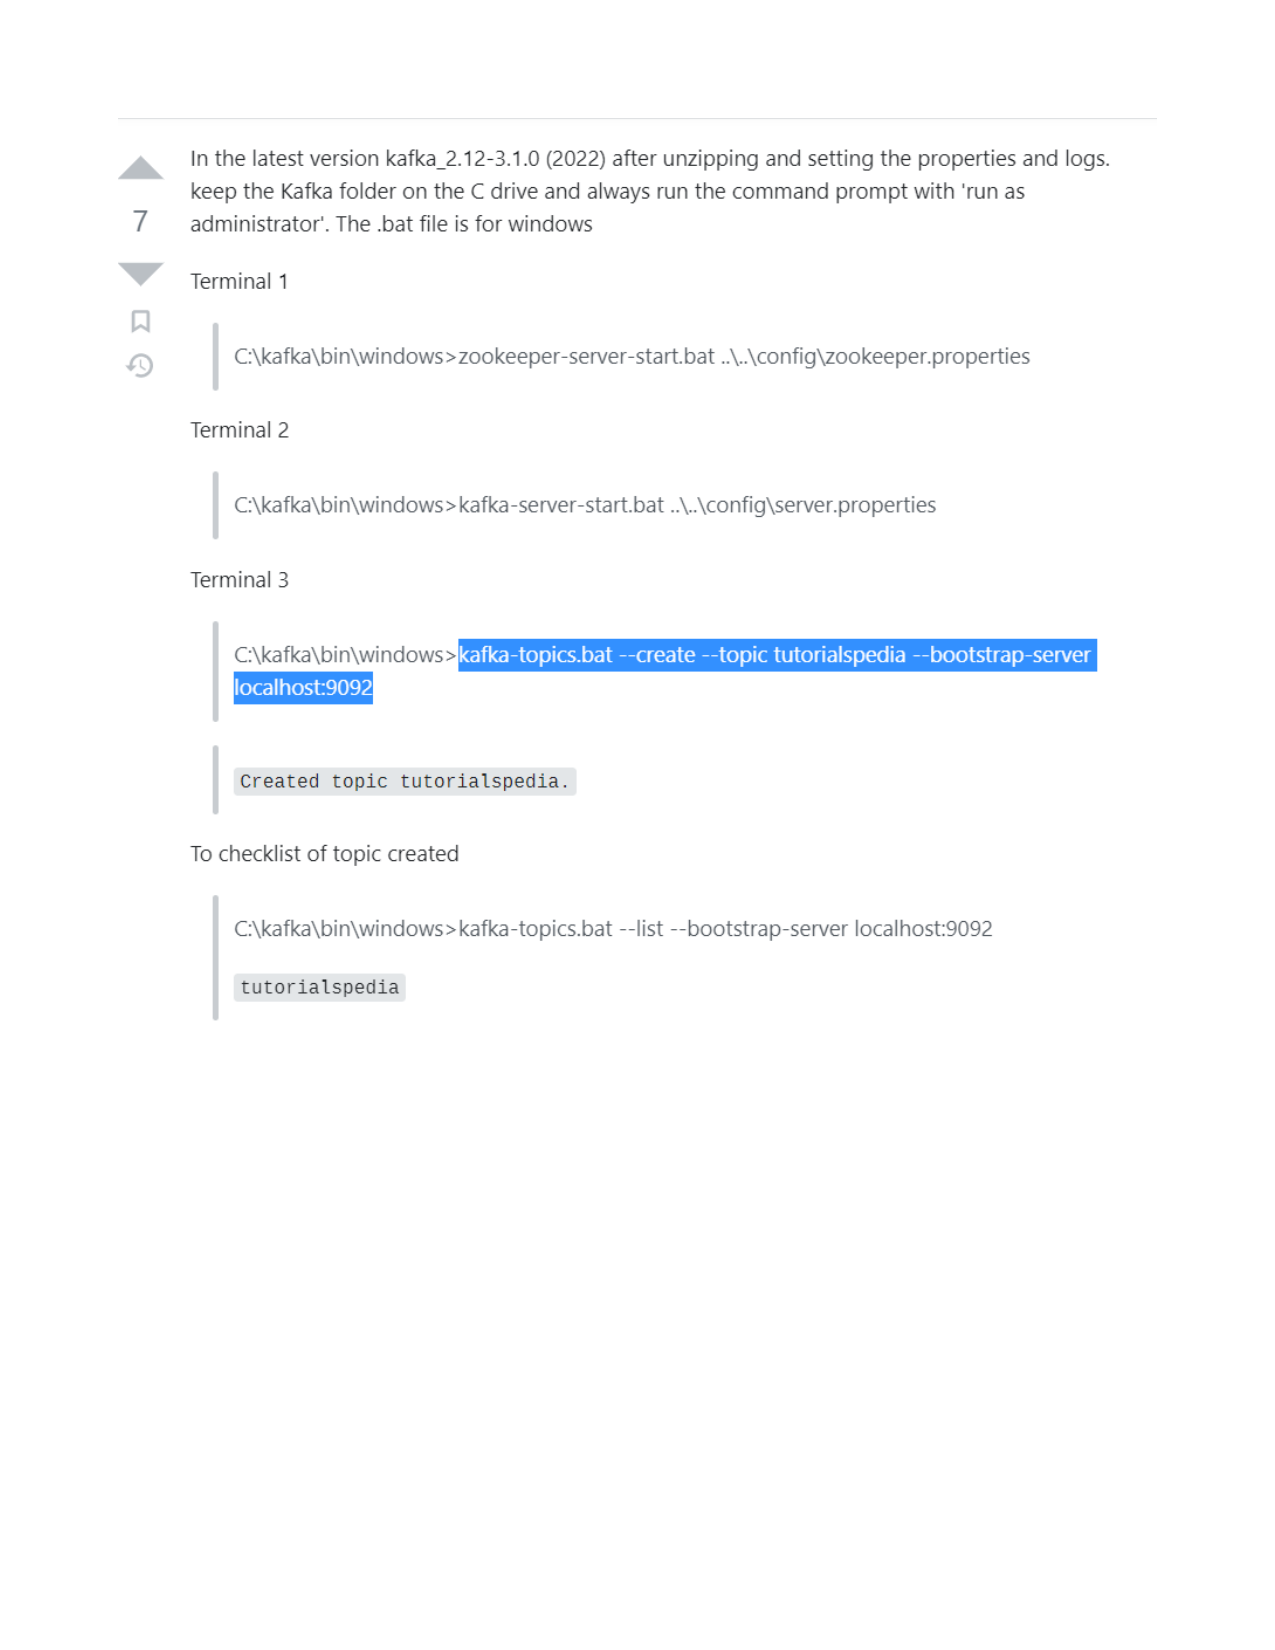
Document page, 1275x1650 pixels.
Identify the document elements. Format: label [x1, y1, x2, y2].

picture [118, 118, 1157, 1024]
